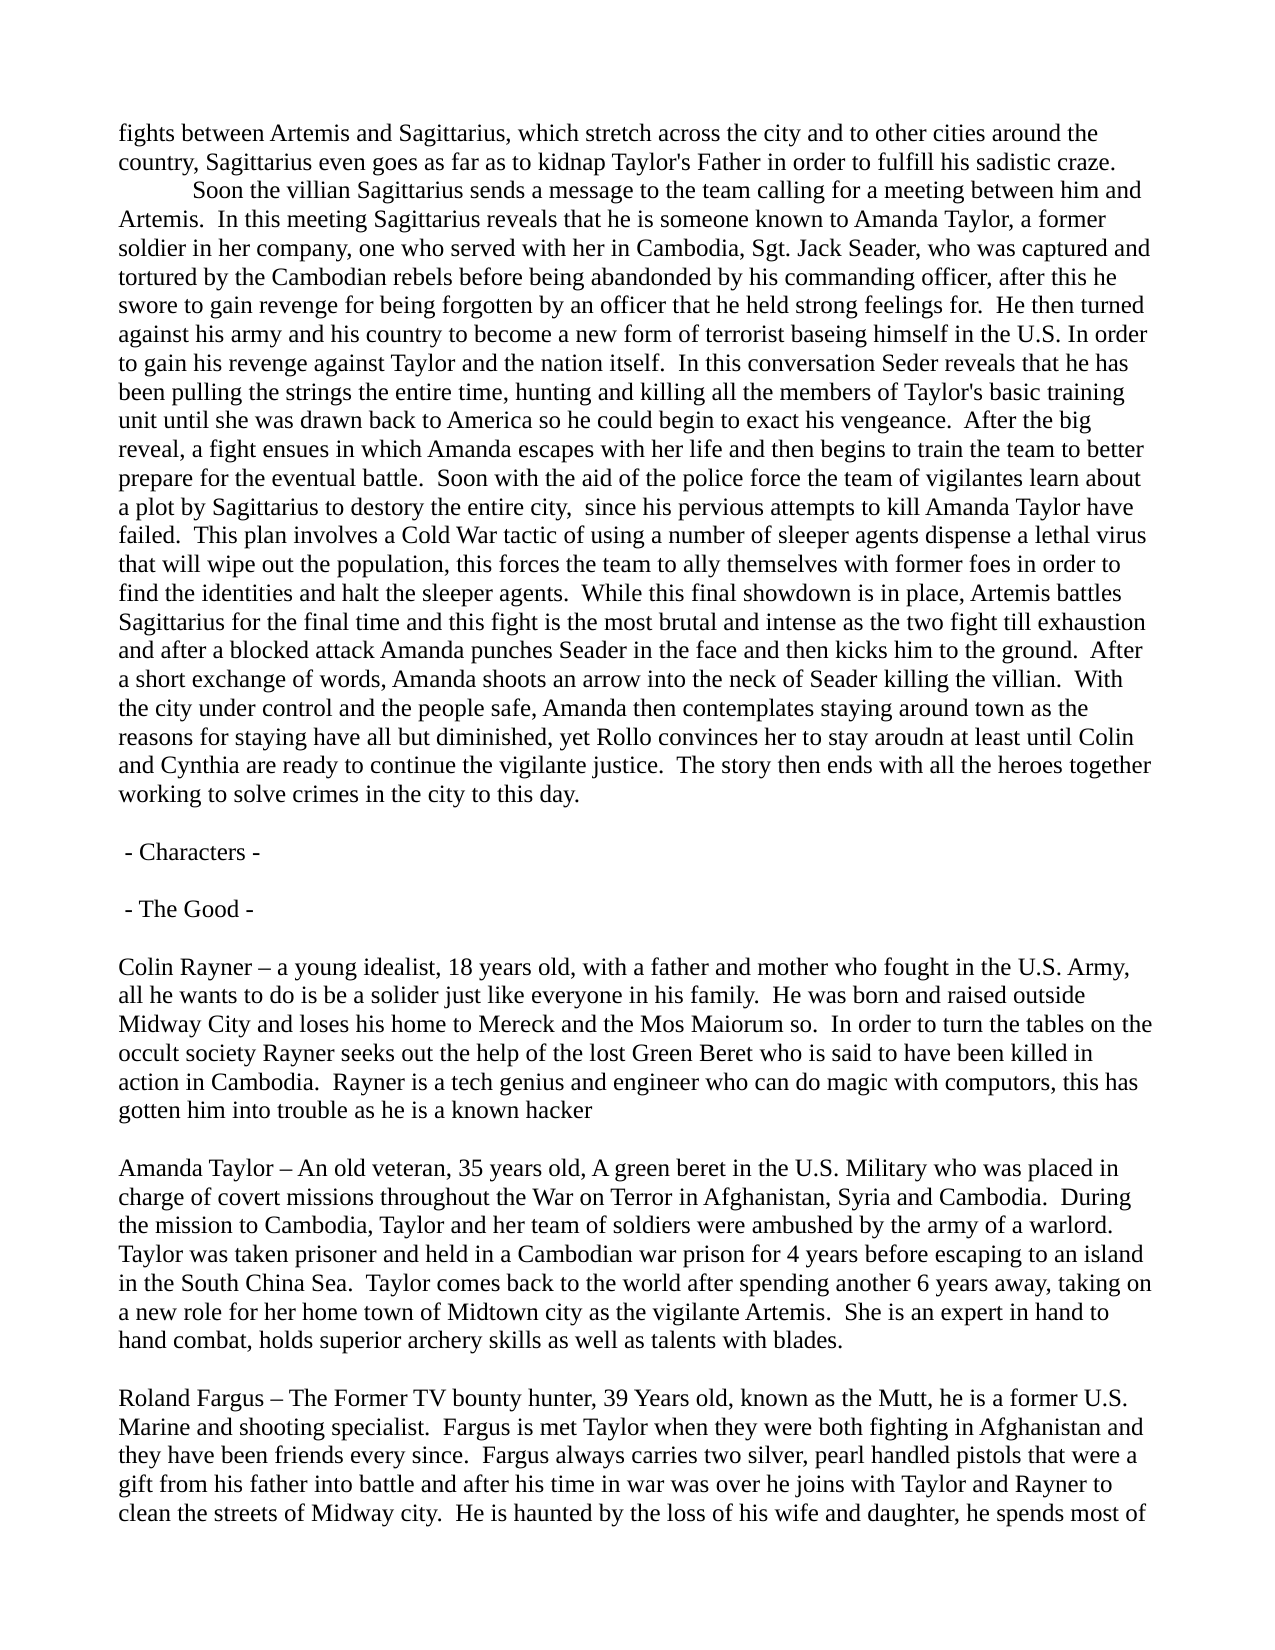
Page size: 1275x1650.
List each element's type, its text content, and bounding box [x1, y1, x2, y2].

text Soon the villian Sagittarius sends a message to the team calling for a meeting between him and Artemis. In this meeting Sagittarius reveals that he is someone known to Amanda Taylor, a former soldier in her company, one who served with her in Cambodia, Sgt. Jack Seader, who was captured and tortured by the Cambodian rebels before being abandonded by his commanding officer, after this he swore to gain revenge for being forgotten by an officer that he held strong feelings for. He then turned against his army and his country to become a new form of terrorist baseing himself in the U.S. In order to gain his revenge against Taylor and the nation itself. In this conversation Seder reveals that he has been pulling the strings the entire time, hunting and killing all the members of Taylor's basic training unit until she was drawn back to America so he could begin to exact his vengeance. After the big reveal, a fight ensues in which Amanda escapes with her life and then begins to train the team to better prepare for the eventual battle. Soon with the aid of the police force the team of vigilantes learn about a plot by Sagittarius to destory the entire city, since his pervious attempts to kill Amanda Taylor have failed. This plan involves a Cold War tactic of using a number of sleeper agents dispense a lethal virus that will wipe out the population, this forces the team to ally themselves with former foes in order to find the identities and halt the sleeper agents. While this final showdown is in place, Artemis battles Sagittarius for the final time and this fight is the most brutal and intense as the two fight till exhaustion and after a blocked attack Amanda punches Seader in the face and then kicks him to the ground. After a short exchange of words, Amanda shoots an arrow into the neck of Seader killing the villian. With the city under control and the people safe, Amanda then contemplates staying around town as the reasons for staying have all but diminished, yet Rollo convinces her to stay aroudn at least until Colin and Cynthia are ready to continue the vigilante justice. The story then ends with all the heroes together working to solve crimes in the city to this day. [118, 176, 1157, 808]
text - The Good - [118, 894, 1157, 923]
text fights between Artemis and Sagittarius, which stretch across the city and to other cities around the country, Sagittarius even goes as far as to kidnap Taylor's Father in order to fulfill his sadistic craze. [118, 118, 1157, 176]
text Roland Fargus – The Former TV bounty hunter, 39 Years old, known as the Mutt, he is a former U.S. Marine and shooting specialist. Fargus is met Taylor when they were both fighting in Afghanistan and they have been friends every since. Fargus always carries two silver, pearl handled pistols that were a gift from his father into battle and after his time in war was over he joins with Taylor and Rayner to clean the streets of Midway city. He is haunted by the loss of his wife and daughter, he spends most of [118, 1383, 1157, 1527]
text Colin Rayner – a young idealist, 18 years old, with a father and mother who fought in the U.S. Army, all he wants to do is be a solider just like everyone in his family. He was born and raised outside Midway City and loses his home to Mereck and the Mos Maiorum so. In order to turn the tables on the occult society Rayner seeks out the help of the lost Green Beret who is said to have been killed in action in Cambodia. Rayner is a tech genius and engineer who can do magic with computors, this has gotten him into trouble as he is a known hacker [118, 952, 1157, 1124]
text Amanda Taylor – An old veteran, 35 years old, A green beret in the U.S. Military who was placed in charge of covert missions throughout the War on Terror in Afghanistan, Syria and Cambodia. During the mission to Cambodia, Taylor and her team of soldiers were ambushed by the army of a warlord. Taylor was taken prisoner and held in a Cambodian war prison for 4 years before escaping to an island in the South China Sea. Taylor comes back to the world after spending another 6 years away, taking on a new role for her home town of Midtown city as the vigilante Artemis. She is an expert in hand to hand combat, holds superior archery skills as well as talents with blades. [118, 1153, 1157, 1354]
text - Characters - [118, 837, 1157, 866]
